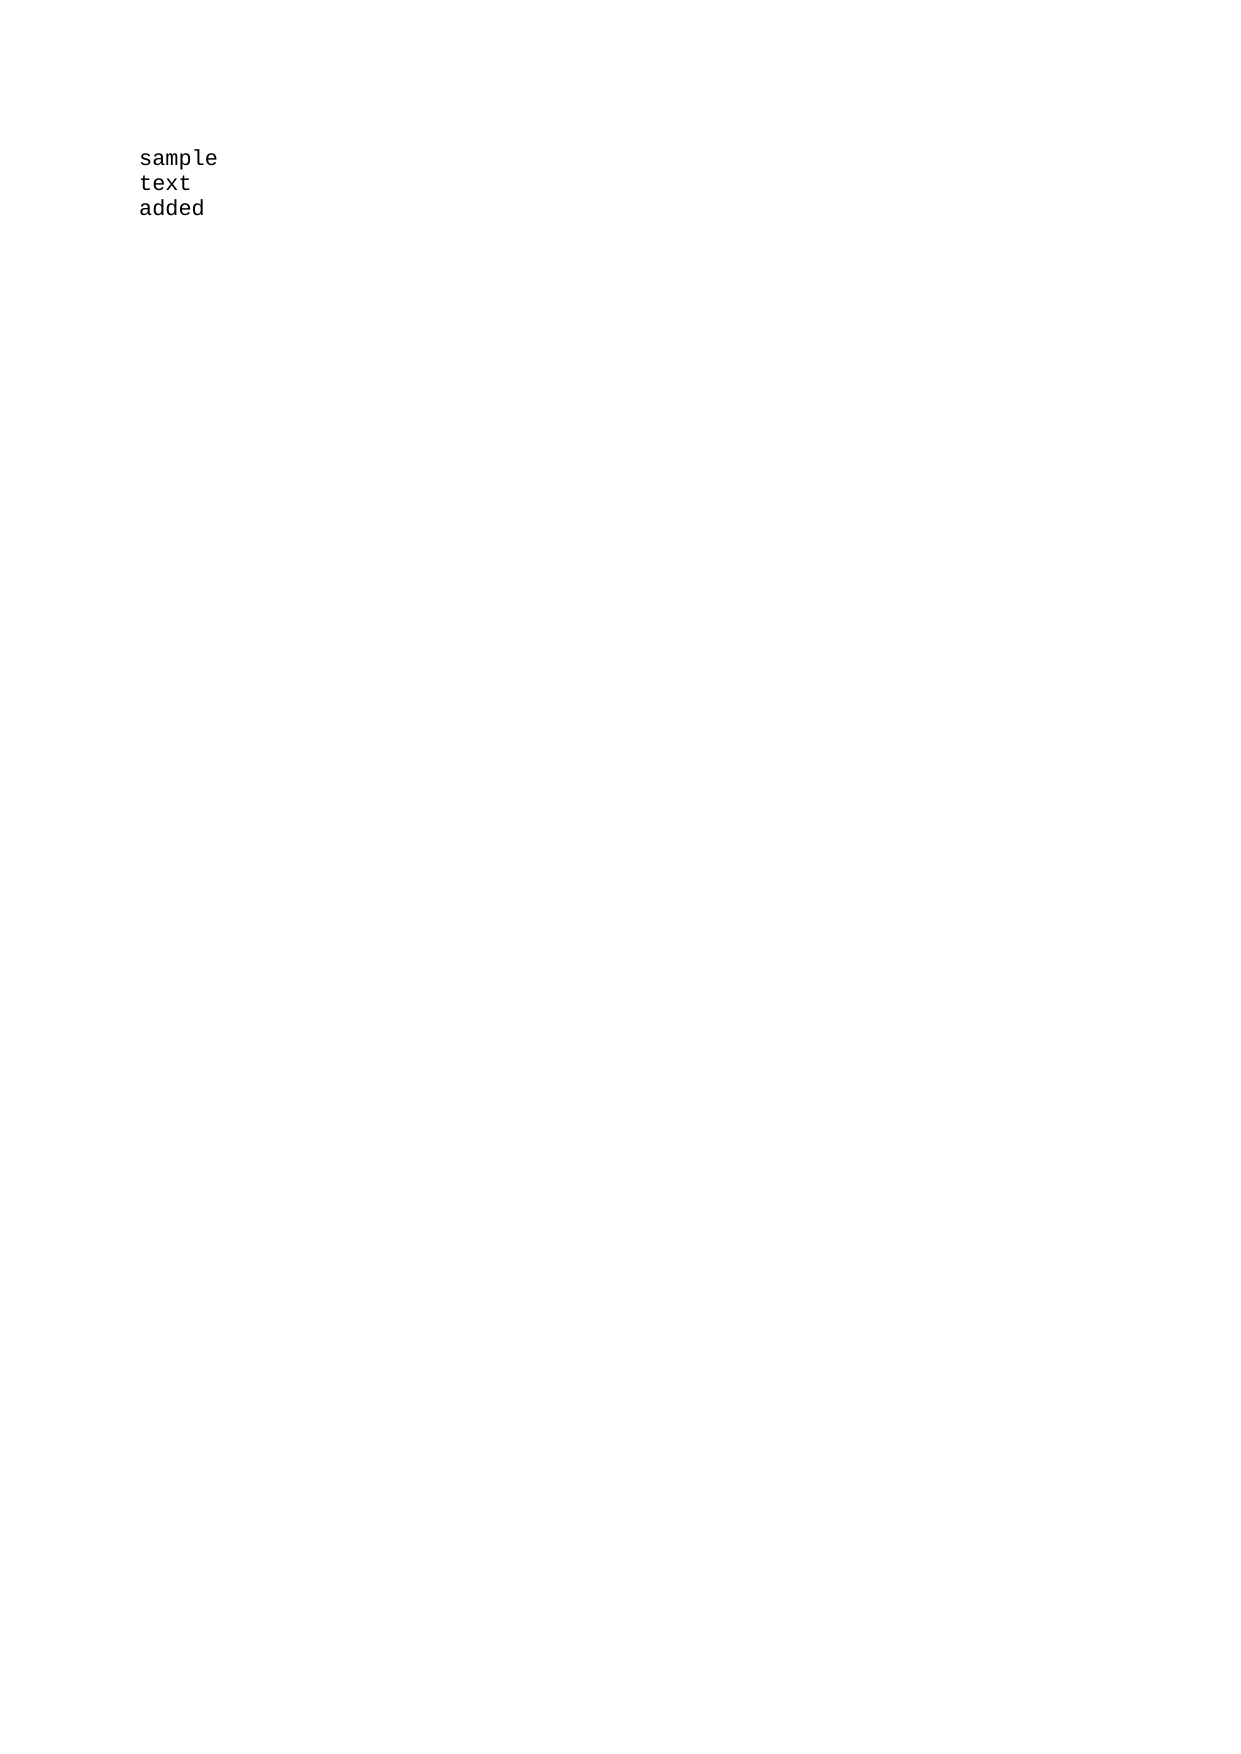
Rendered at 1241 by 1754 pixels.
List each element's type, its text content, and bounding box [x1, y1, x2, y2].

text text [139, 172, 1101, 197]
text sample [139, 148, 1101, 172]
text added [139, 197, 1101, 222]
